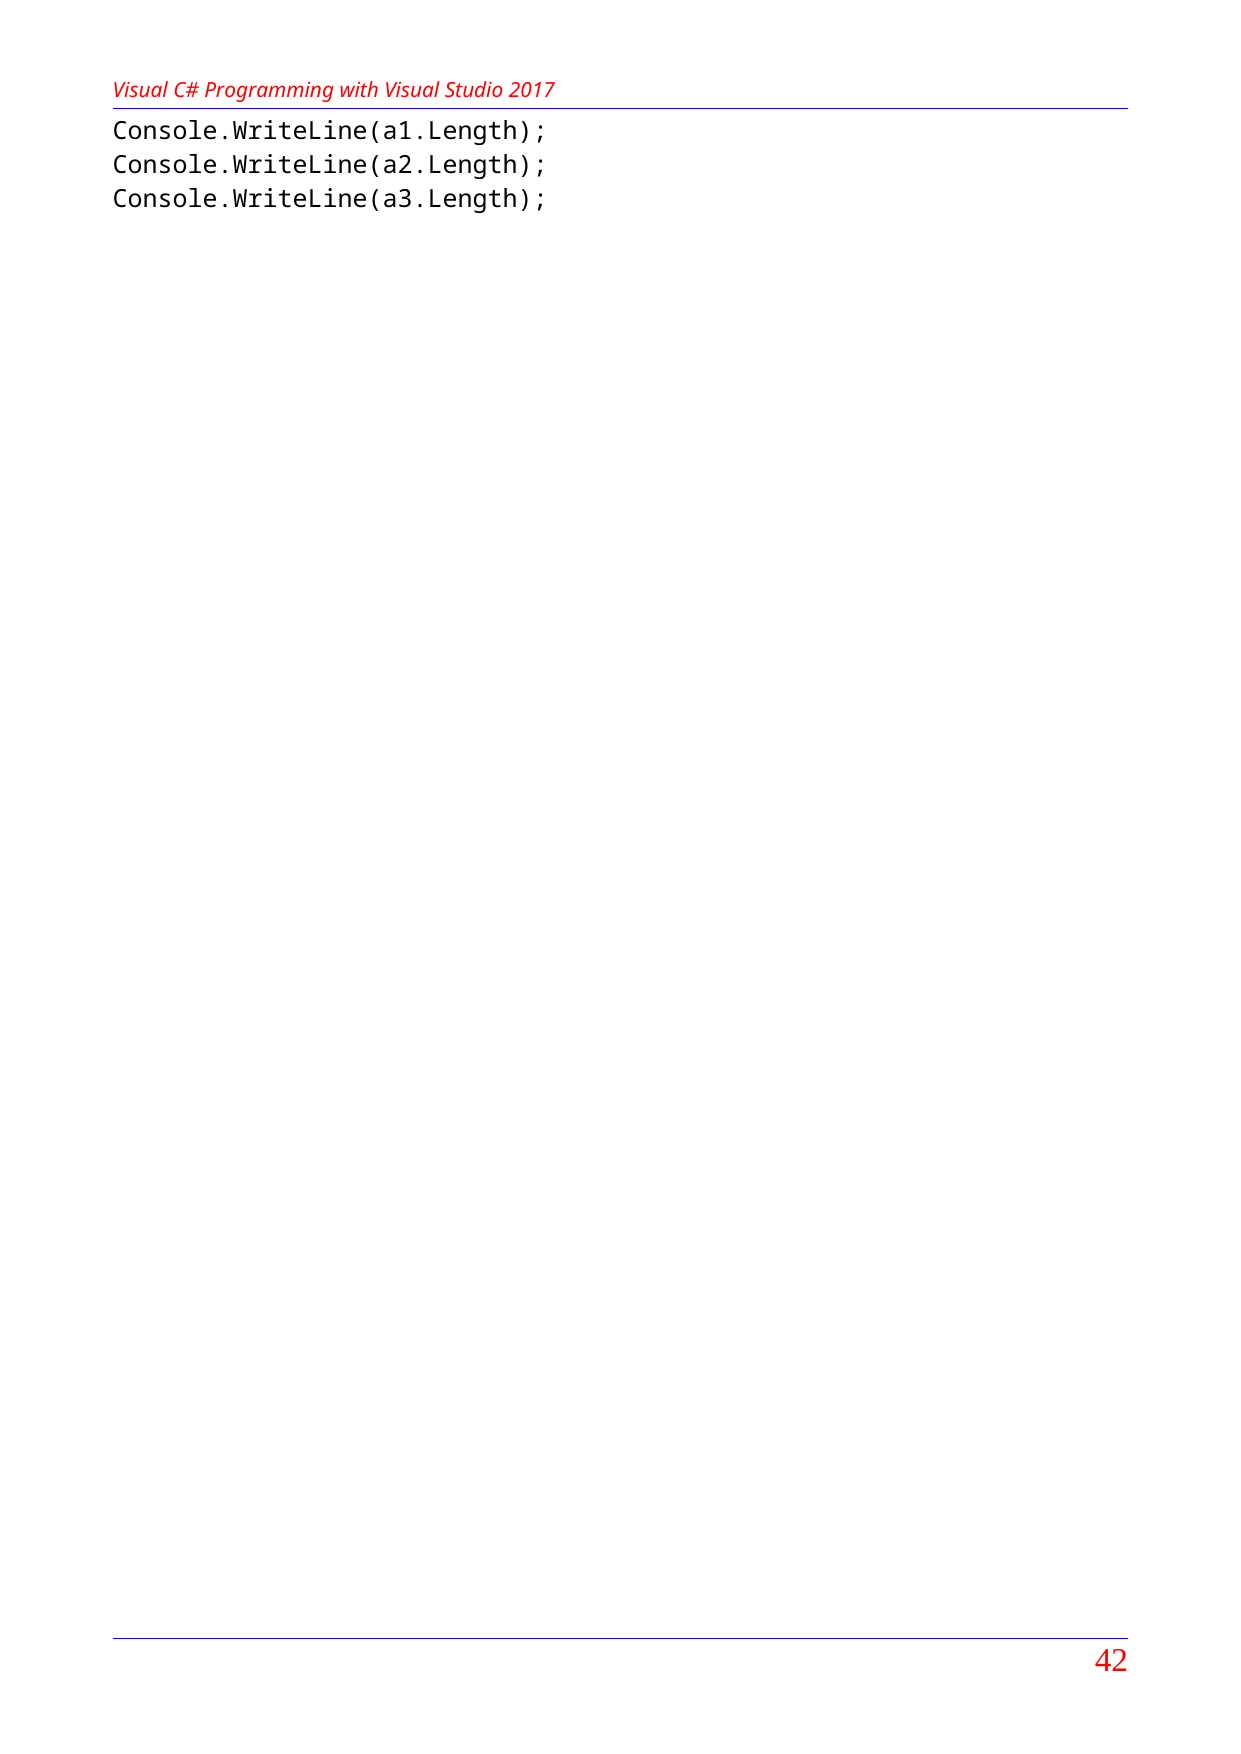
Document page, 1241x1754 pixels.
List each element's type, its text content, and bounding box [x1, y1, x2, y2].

text Console.WriteLine(a1.Length); [112, 112, 1128, 147]
text Console.WriteLine(a3.Length); [112, 181, 1128, 215]
text Console.WriteLine(a2.Length); [112, 147, 1128, 181]
